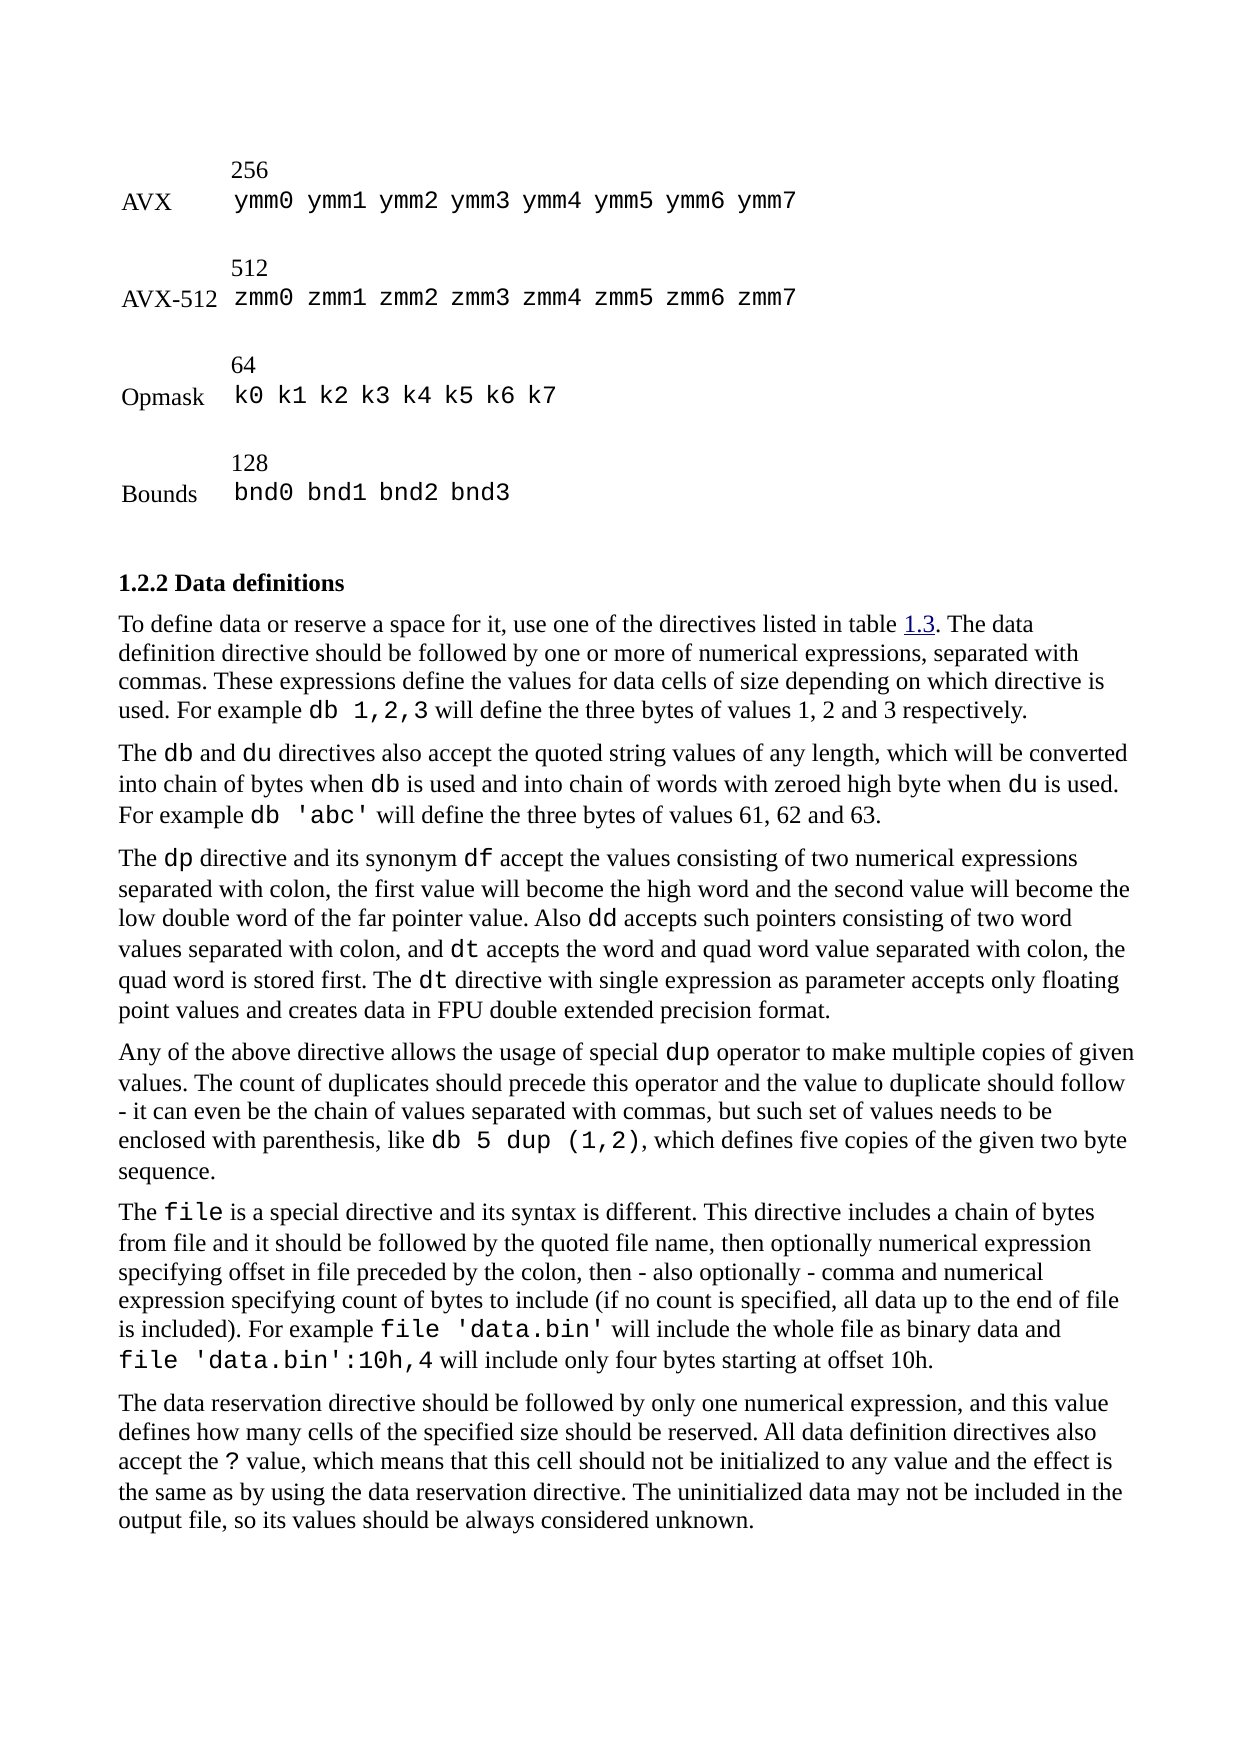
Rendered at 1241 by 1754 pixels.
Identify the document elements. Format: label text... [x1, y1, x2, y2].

text The data reservation directive should be followed by only one numerical expression, and this value defines how many cells of the specified size should be reserved. All data definition directives also accept the ? value, which means that this cell should not be initialized to any value and the effect is the same as by using the data reservation directive. The uninitialized data may not be included in the output file, so its values should be always considered unknown. [118, 1388, 1137, 1534]
table_cell 128 [228, 445, 816, 543]
table_header ymm4 [519, 184, 591, 218]
table_header bnd2 [376, 477, 447, 511]
table_header ymm6 [662, 184, 734, 218]
table_cell [816, 118, 832, 153]
table_header bnd0 [231, 477, 304, 511]
table_cell [118, 118, 228, 153]
table_cell AVX [118, 153, 228, 250]
table_cell 256 [228, 153, 816, 250]
subtitle 1.2.2 Data definitions [118, 568, 1137, 596]
text Any of the above directive allows the usage of special dup operator to make multiple copies of given values. The count of duplicates should precede this operator and the value to duplicate should follow - it can even be the chain of values separated with commas, but such set of values needs to be enclosed with parenthesis, like db 5 dup (1,2), which defines five copies of the given two byte sequence. [118, 1037, 1137, 1185]
table_header bnd3 [447, 477, 519, 511]
table_header zmm4 [519, 282, 591, 316]
table_cell Bounds [118, 445, 228, 543]
table_cell [816, 153, 832, 250]
table_cell [228, 118, 816, 153]
table_cell Opmask [118, 348, 228, 445]
table_cell 512 [228, 250, 816, 348]
table_header k0 [231, 379, 274, 413]
table_header ymm1 [304, 184, 376, 218]
table_cell AVX-512 [118, 250, 228, 348]
text The db and du directives also accept the quoted string values of any length, which will be converted into chain of bytes when db is used and into chain of words with zeroed high byte when du is used. For example db 'abc' will define the three bytes of values 61, 62 and 63. [118, 738, 1137, 831]
table_header zmm2 [376, 282, 447, 316]
table_header [519, 477, 530, 511]
table_header ymm3 [447, 184, 519, 218]
table_header k1 [274, 379, 316, 413]
table_header zmm0 [231, 282, 304, 316]
table_cell [816, 348, 832, 445]
table_header ymm0 [231, 184, 304, 218]
table_header ymm7 [734, 184, 810, 218]
table_cell [816, 250, 832, 348]
table_header k4 [399, 379, 441, 413]
table_cell 64 [228, 348, 816, 445]
table_cell [816, 445, 832, 543]
table_header k2 [316, 379, 357, 413]
table_header zmm3 [447, 282, 519, 316]
table_header [542, 477, 553, 511]
table_header zmm7 [734, 282, 810, 316]
table_header zmm5 [591, 282, 662, 316]
table_header k7 [524, 379, 570, 413]
table_header bnd1 [304, 477, 376, 511]
text To define data or reserve a space for it, use one of the directives listed in table 1.3. The data definition directive should be followed by one or more of numerical expressions, separated with commas. These expressions define the values for data cells of size depending on which directive is used. For example db 1,2,3 will define the three bytes of values 1, 2 and 3 respectively. [118, 609, 1137, 726]
table_header zmm1 [304, 282, 376, 316]
table_header ymm2 [376, 184, 447, 218]
table_header k5 [441, 379, 482, 413]
table_header ymm5 [591, 184, 662, 218]
table_header [553, 477, 569, 511]
table_header k3 [357, 379, 399, 413]
table_header k6 [482, 379, 524, 413]
text The dp directive and its synonym df accept the values consisting of two numerical expressions separated with colon, the first value will become the high word and the second value will become the low double word of the far pointer value. Also dd accepts such pointers consisting of two word values separated with colon, and dt accepts the word and quad word value separated with colon, the quad word is stored first. The dt directive with single expression as parameter accepts only floating point values and creates data in FPU double extended precision format. [118, 843, 1137, 1024]
table_header [530, 477, 542, 511]
table_header zmm6 [662, 282, 734, 316]
text The file is a special directive and its syntax is different. This directive includes a chain of bytes from file and it should be followed by the quoted file name, then optionally numerical expression specifying offset in file preceded by the colon, then - also optionally - comma and numerical expression specifying count of bytes to include (if no count is specified, all data up to the end of file is included). For example file 'data.bin' will include the whole file as binary data and file 'data.bin':10h,4 will include only four bytes starting at offset 10h. [118, 1197, 1137, 1376]
